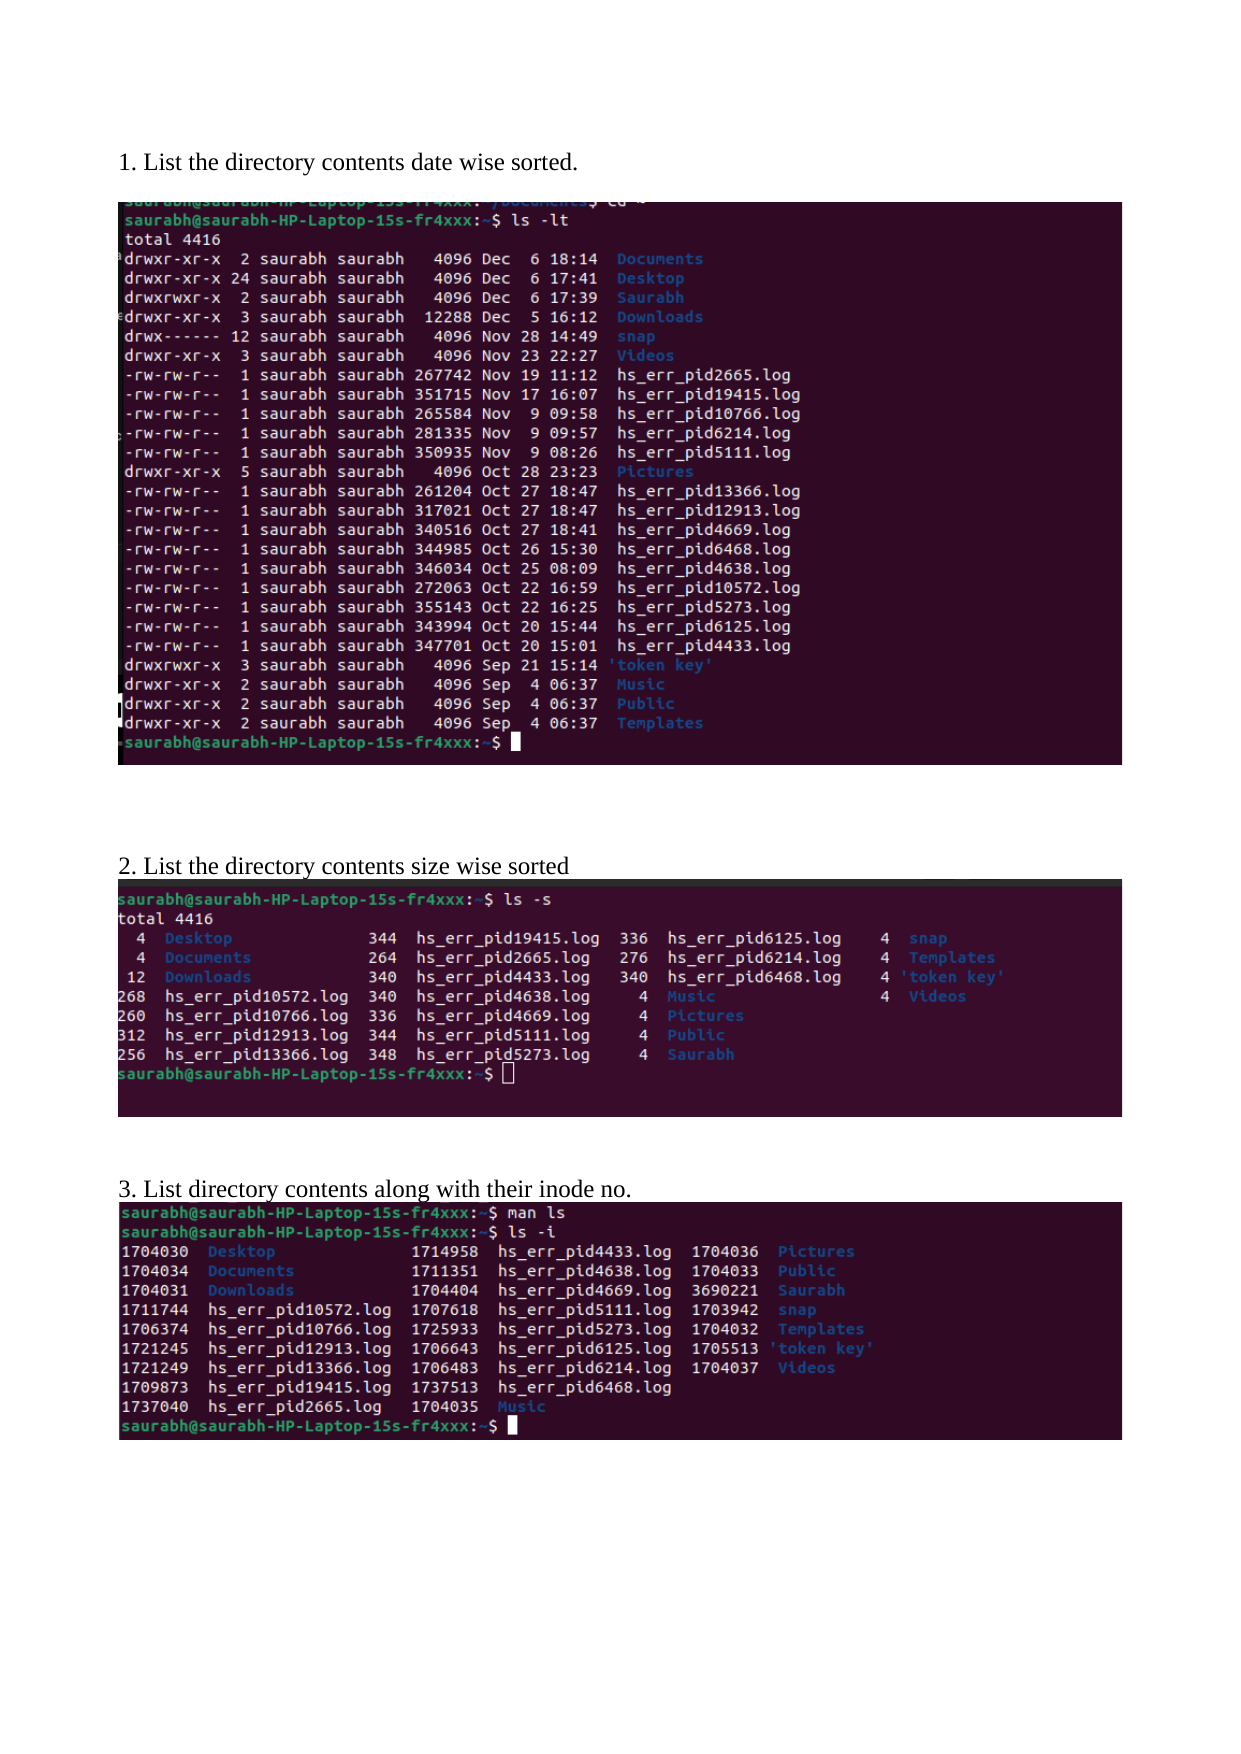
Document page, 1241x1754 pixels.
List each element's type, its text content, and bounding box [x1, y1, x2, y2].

text 3. List directory contents along with their inode no. [118, 1174, 1122, 1202]
text 1. List the directory contents date wise sorted. [118, 147, 1122, 176]
picture [118, 1202, 1123, 1440]
text 2. List the directory contents size wise sorted [118, 851, 1122, 879]
picture [118, 202, 1123, 765]
picture [118, 879, 1123, 1117]
